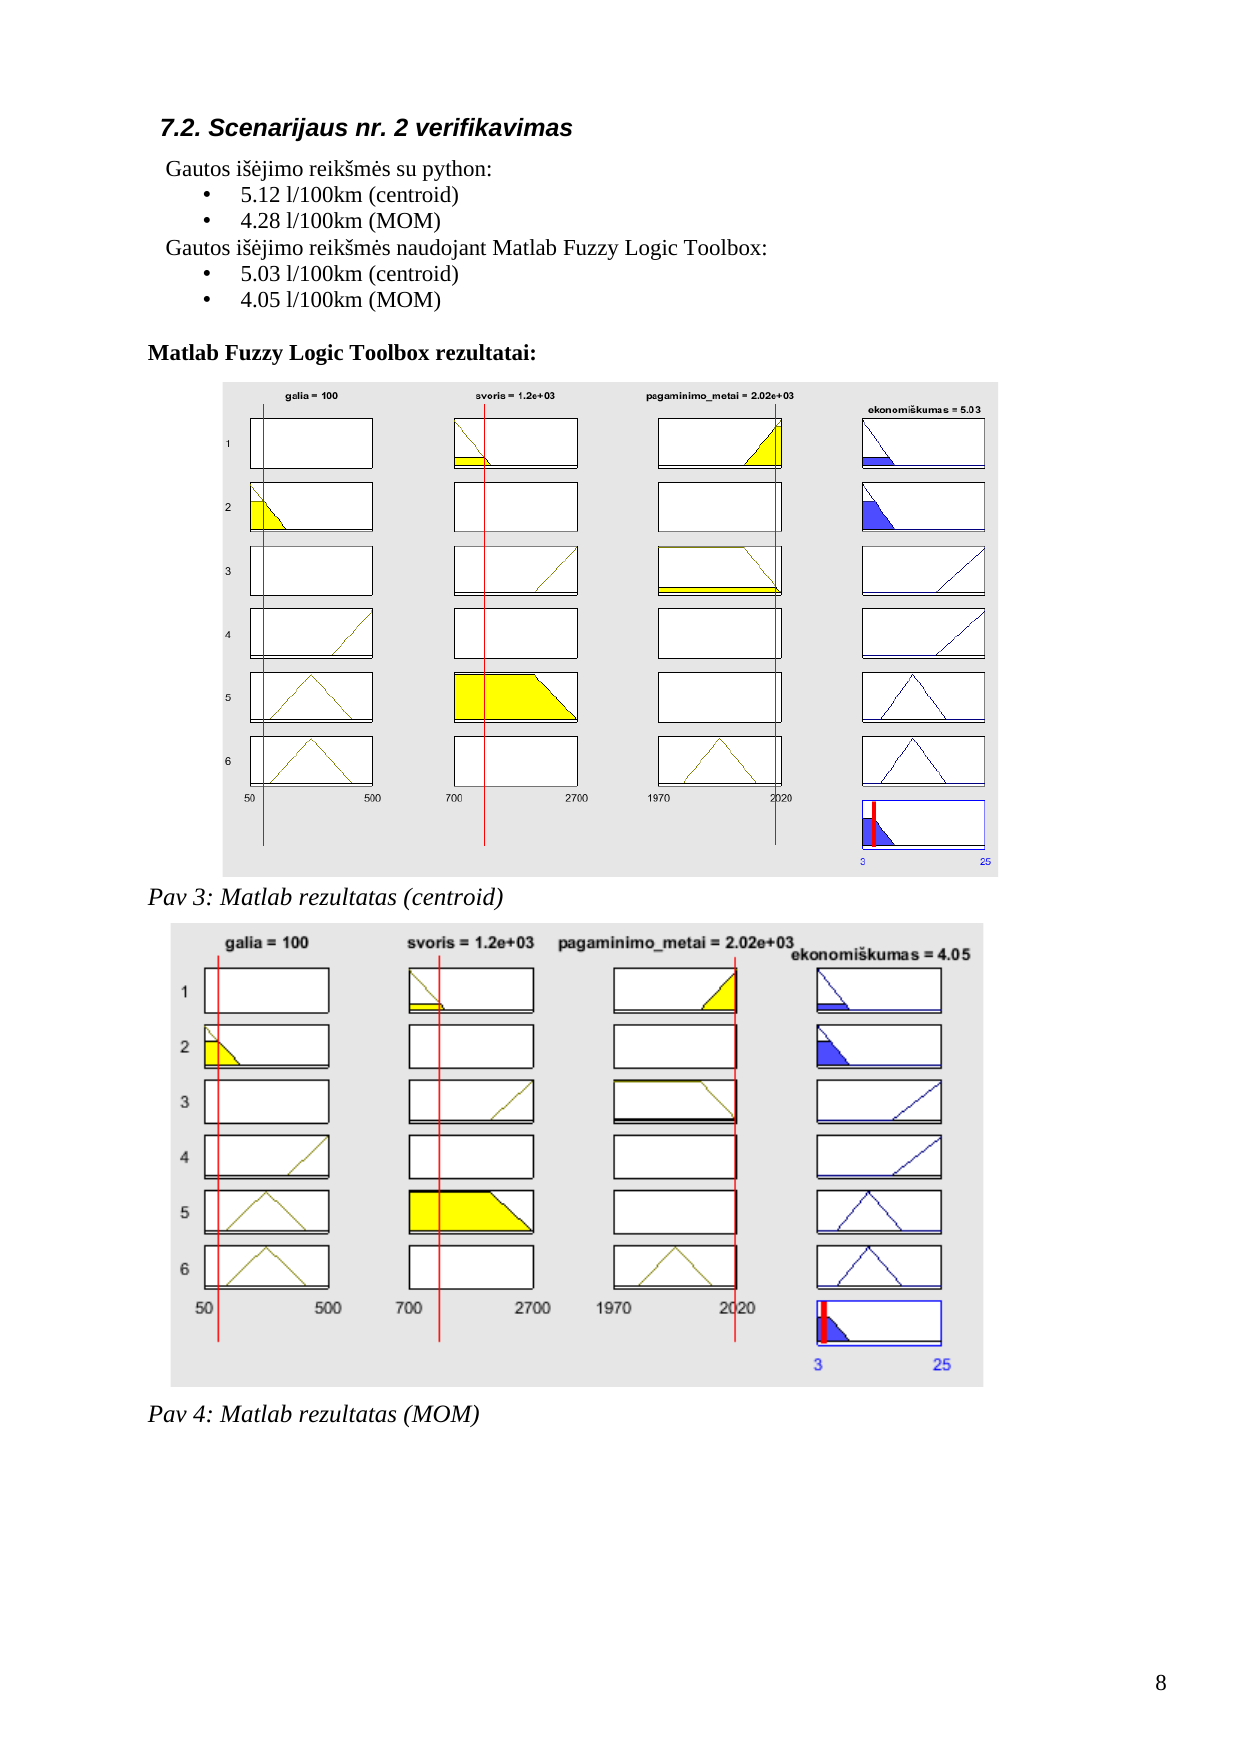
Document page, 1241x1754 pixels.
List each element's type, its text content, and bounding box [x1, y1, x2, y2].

subtitle Scenarijaus nr. 2 verifikavimas [148, 113, 1181, 142]
text Pav 4: Matlab rezultatas (MOM) [148, 936, 1006, 1428]
list 4.05 l/100km (MOM) [203, 286, 1181, 313]
text Pav 3: Matlab rezultatas (centroid) [148, 382, 1000, 910]
list 5.12 l/100km (centroid) [203, 181, 1181, 207]
list Gautos išėjimo reikšmės naudojant Matlab Fuzzy Logic Toolbox: [165, 234, 1181, 260]
text Matlab Fuzzy Logic Toolbox rezultatai: [148, 339, 1181, 365]
picture [222, 382, 999, 877]
picture [170, 923, 984, 1387]
text Gautos išėjimo reikšmės su python: [165, 154, 1181, 181]
list 4.28 l/100km (MOM) [203, 207, 1181, 234]
list 5.03 l/100km (centroid) [203, 260, 1181, 286]
